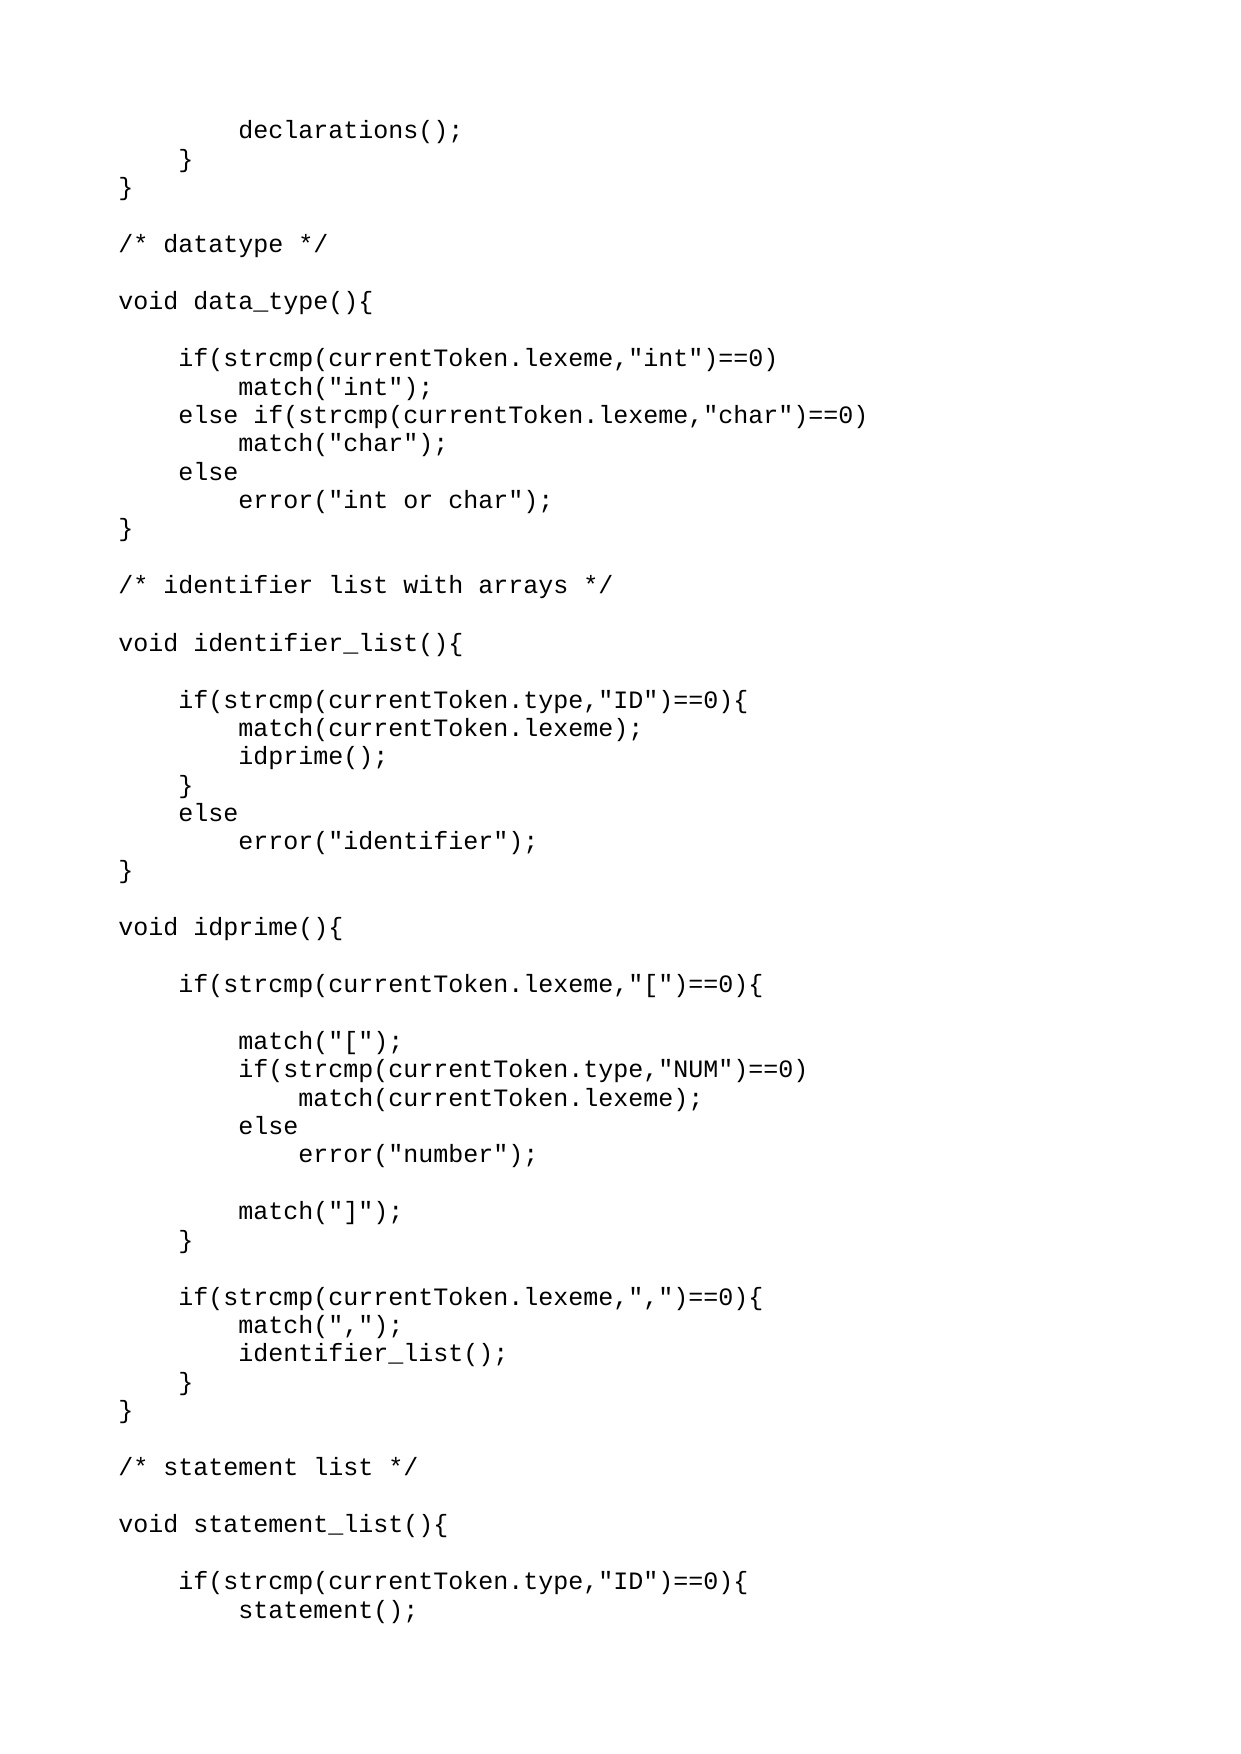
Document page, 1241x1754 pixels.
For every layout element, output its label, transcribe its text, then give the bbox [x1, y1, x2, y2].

text if(strcmp(currentToken.type,"ID")==0){ [118, 1569, 1122, 1597]
text idprime(); [118, 744, 1122, 772]
text if(strcmp(currentToken.type,"NUM")==0) [118, 1057, 1122, 1085]
text match("int"); [118, 374, 1122, 403]
text void statement_list(){ [118, 1512, 1122, 1540]
text } [118, 175, 1122, 203]
text match("["); [118, 1028, 1122, 1057]
text statement(); [118, 1597, 1122, 1626]
text void idprime(){ [118, 914, 1122, 943]
text } [118, 1227, 1122, 1256]
text else [118, 801, 1122, 829]
text if(strcmp(currentToken.lexeme,"int")==0) [118, 346, 1122, 374]
text else [118, 459, 1122, 488]
text match("char"); [118, 431, 1122, 459]
text declarations(); [118, 118, 1122, 146]
text } [118, 1369, 1122, 1398]
text error("int or char"); [118, 488, 1122, 516]
text } [118, 516, 1122, 544]
text identifier_list(); [118, 1341, 1122, 1369]
text /* datatype */ [118, 232, 1122, 260]
text void data_type(){ [118, 289, 1122, 317]
text error("number"); [118, 1142, 1122, 1170]
text match(","); [118, 1313, 1122, 1341]
text match("]"); [118, 1199, 1122, 1227]
text if(strcmp(currentToken.lexeme,"[")==0){ [118, 971, 1122, 1000]
text } [118, 857, 1122, 886]
text else if(strcmp(currentToken.lexeme,"char")==0) [118, 403, 1122, 431]
text /* identifier list with arrays */ [118, 573, 1122, 601]
text } [118, 146, 1122, 175]
text /* statement list */ [118, 1455, 1122, 1483]
text if(strcmp(currentToken.type,"ID")==0){ [118, 687, 1122, 716]
text else [118, 1113, 1122, 1142]
text match(currentToken.lexeme); [118, 716, 1122, 744]
text } [118, 772, 1122, 801]
text void identifier_list(){ [118, 630, 1122, 658]
text } [118, 1398, 1122, 1426]
text error("identifier"); [118, 829, 1122, 857]
text if(strcmp(currentToken.lexeme,",")==0){ [118, 1284, 1122, 1313]
text match(currentToken.lexeme); [118, 1085, 1122, 1113]
